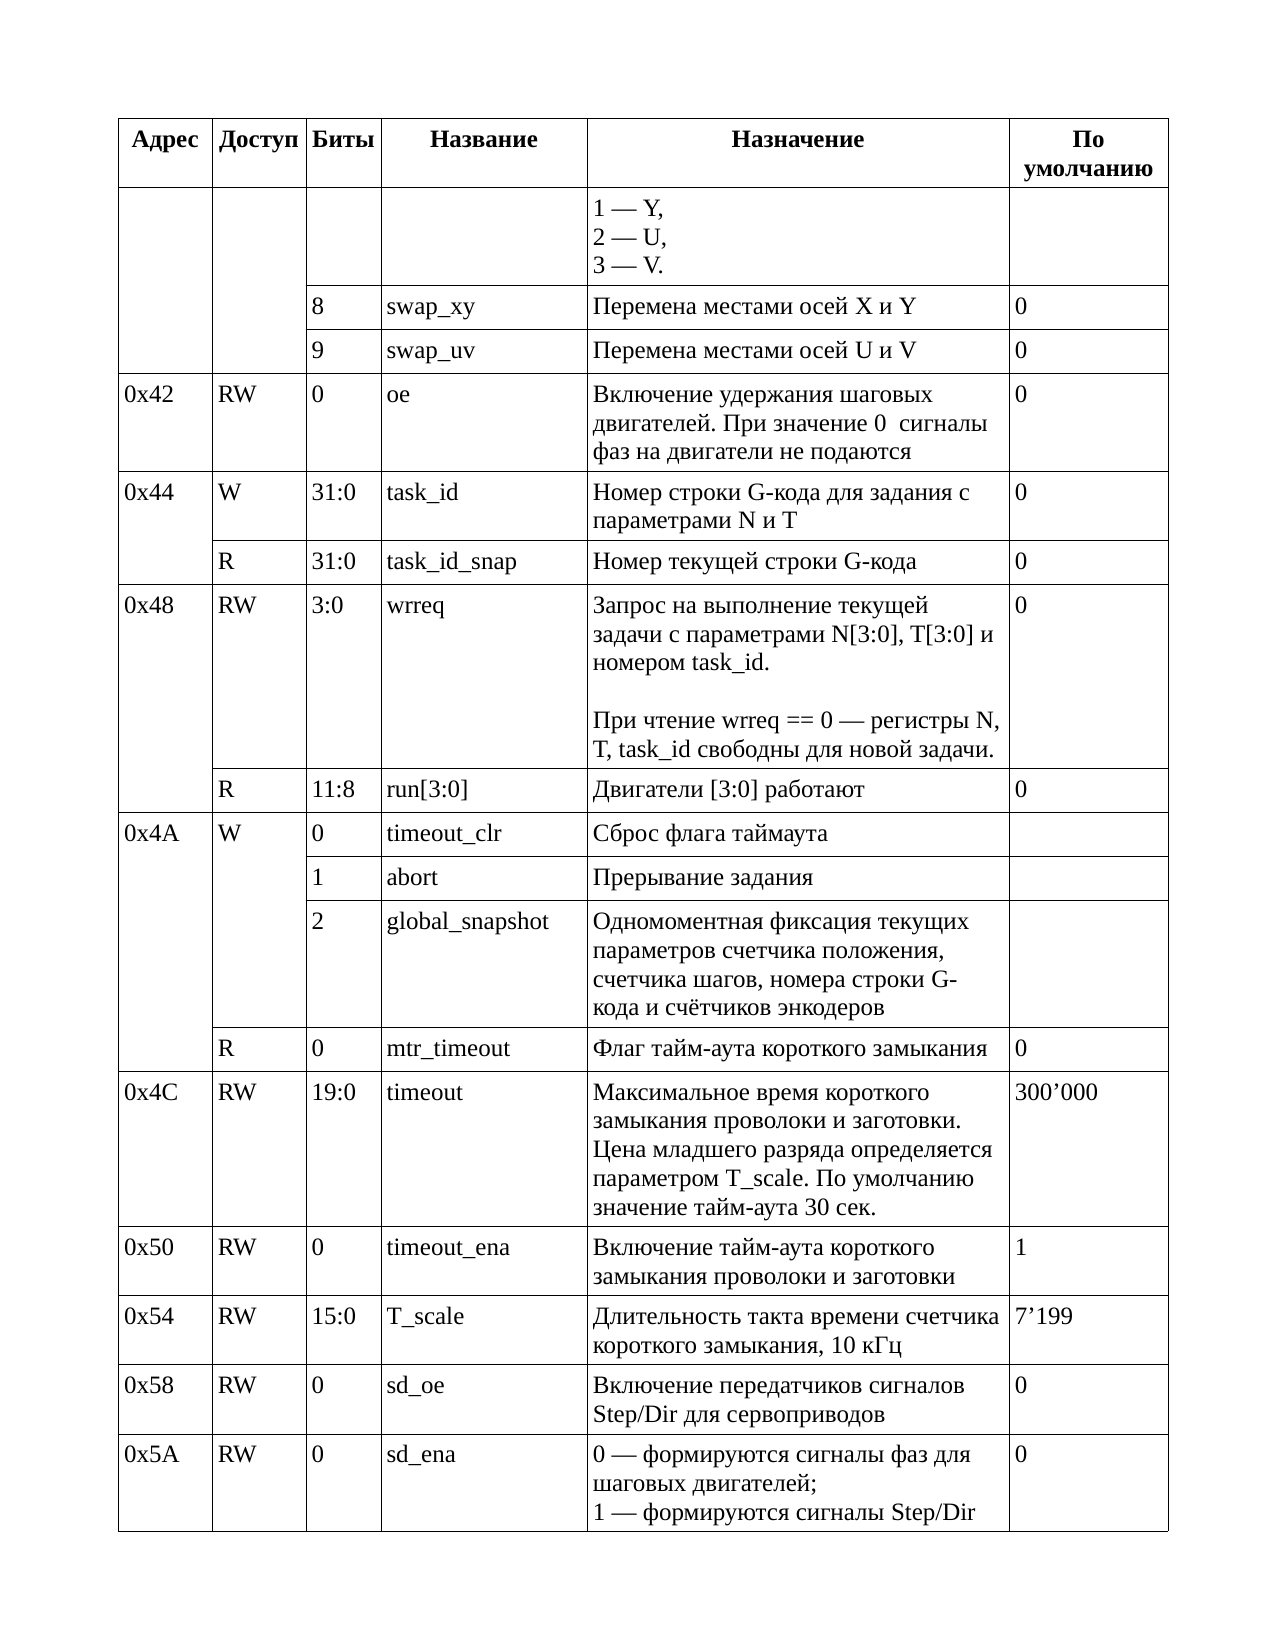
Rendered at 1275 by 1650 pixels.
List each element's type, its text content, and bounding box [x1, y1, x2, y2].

table_cell global_snapshot [382, 901, 587, 1027]
table_cell 0 [307, 1028, 381, 1071]
table_cell 0 [1010, 769, 1168, 812]
table_cell task_id_snap [382, 541, 587, 584]
table_cell Номер текущей строки G-кода [588, 541, 1009, 584]
table_cell 0 [307, 1227, 381, 1295]
table_cell RW [213, 585, 306, 768]
table_header Доступ [213, 119, 306, 187]
table_cell Перемена местами осей U и V [588, 330, 1009, 373]
table_cell 0 — формируются сигналы фаз для шаговых двигателей; 1 — формируются сигналы Step/Dir [588, 1435, 1009, 1531]
table_cell [119, 188, 212, 373]
table_cell abort [382, 857, 587, 900]
table_header По умолчанию [1010, 119, 1168, 187]
table_cell 0x54 [119, 1296, 212, 1364]
table_cell sd_ena [382, 1435, 587, 1531]
table_cell timeout_clr [382, 813, 587, 856]
table_cell Максимальное время короткого замыкания проволоки и заготовки. Цена младшего разряда определяется параметром T_scale. По умолчанию значение тайм-аута 30 сек. [588, 1072, 1009, 1226]
table_cell [1010, 857, 1168, 900]
table_cell 300’000 [1010, 1072, 1168, 1226]
table_cell 8 [307, 286, 381, 329]
table_cell Включение удержания шаговых двигателей. При значение 0 сигналы фаз на двигатели не подаются [588, 374, 1009, 471]
table_cell oe [382, 374, 587, 471]
table_cell 0 [1010, 1435, 1168, 1531]
table_cell Двигатели [3:0] работают [588, 769, 1009, 812]
table_cell R [213, 769, 306, 812]
table_cell Сброс флага таймаута [588, 813, 1009, 856]
table_cell 0 [1010, 585, 1168, 768]
table_cell 15:0 [307, 1296, 381, 1364]
table_cell 0 [1010, 541, 1168, 584]
table_cell 0 [1010, 1028, 1168, 1071]
table_cell 3:0 [307, 585, 381, 768]
table_cell 0 [1010, 472, 1168, 540]
table_header Назначение [588, 119, 1009, 187]
table_cell [307, 188, 381, 285]
table_cell 0x42 [119, 374, 212, 471]
table_cell RW [213, 1072, 306, 1226]
table_cell R [213, 1028, 306, 1071]
table_cell Включение тайм-аута короткого замыкания проволоки и заготовки [588, 1227, 1009, 1295]
table_cell [1010, 813, 1168, 856]
table_cell Номер строки G-кода для задания с параметрами N и T [588, 472, 1009, 540]
table_cell RW [213, 1365, 306, 1433]
table_cell T_scale [382, 1296, 587, 1364]
table_cell 0x44 [119, 472, 212, 584]
table_cell task_id [382, 472, 587, 540]
table_cell swap_xy [382, 286, 587, 329]
table_cell 9 [307, 330, 381, 373]
table_cell 0 [1010, 330, 1168, 373]
table_cell 0x4C [119, 1072, 212, 1226]
table_cell W [213, 813, 306, 1027]
table_cell swap_uv [382, 330, 587, 373]
table_cell 0 [1010, 1365, 1168, 1433]
table_cell Перемена местами осей X и Y [588, 286, 1009, 329]
table_cell run[3:0] [382, 769, 587, 812]
table_cell Одномоментная фиксация текущих параметров счетчика положения, счетчика шагов, номера строки G-кода и счётчиков энкодеров [588, 901, 1009, 1027]
table_cell Флаг тайм-аута короткого замыкания [588, 1028, 1009, 1071]
table_cell 0x58 [119, 1365, 212, 1433]
table_cell mtr_timeout [382, 1028, 587, 1071]
table_cell RW [213, 1227, 306, 1295]
table_cell [213, 188, 306, 373]
table_cell 11:8 [307, 769, 381, 812]
table_cell 31:0 [307, 472, 381, 540]
table_cell [382, 188, 587, 285]
table_cell R [213, 541, 306, 584]
table_cell wrreq [382, 585, 587, 768]
table_cell 0 [1010, 286, 1168, 329]
table_cell 31:0 [307, 541, 381, 584]
table_cell 19:0 [307, 1072, 381, 1226]
table_cell timeout_ena [382, 1227, 587, 1295]
table_cell 0x4A [119, 813, 212, 1071]
table_cell Длительность такта времени счетчика короткого замыкания, 10 кГц [588, 1296, 1009, 1364]
table_cell [1010, 901, 1168, 1027]
table_cell 0x5A [119, 1435, 212, 1531]
table_cell 0x50 [119, 1227, 212, 1295]
table_cell 0 [1010, 374, 1168, 471]
table_header Название [382, 119, 587, 187]
table_cell 2 [307, 901, 381, 1027]
table_header Адрес [119, 119, 212, 187]
table_cell 0 [307, 1365, 381, 1433]
table_cell 1 — Y, 2 — U, 3 — V. [588, 188, 1009, 285]
table_cell Запрос на выполнение текущей задачи с параметрами N[3:0], T[3:0] и номером task_id. При чтение wrreq == 0 — регистры N, T, task_id свободны для новой задачи. [588, 585, 1009, 768]
table_cell RW [213, 374, 306, 471]
table_cell W [213, 472, 306, 540]
table_cell RW [213, 1435, 306, 1531]
table_cell 0 [307, 374, 381, 471]
table_cell RW [213, 1296, 306, 1364]
table_cell Включение передатчиков сигналов Step/Dir для сервоприводов [588, 1365, 1009, 1433]
table_cell [1010, 188, 1168, 285]
table_cell 1 [1010, 1227, 1168, 1295]
table_cell 0 [307, 813, 381, 856]
table_cell sd_oe [382, 1365, 587, 1433]
table_cell timeout [382, 1072, 587, 1226]
table_cell 7’199 [1010, 1296, 1168, 1364]
table_cell 1 [307, 857, 381, 900]
table_cell Прерывание задания [588, 857, 1009, 900]
table_header Биты [307, 119, 381, 187]
table_cell 0x48 [119, 585, 212, 812]
table_cell 0 [307, 1435, 381, 1531]
